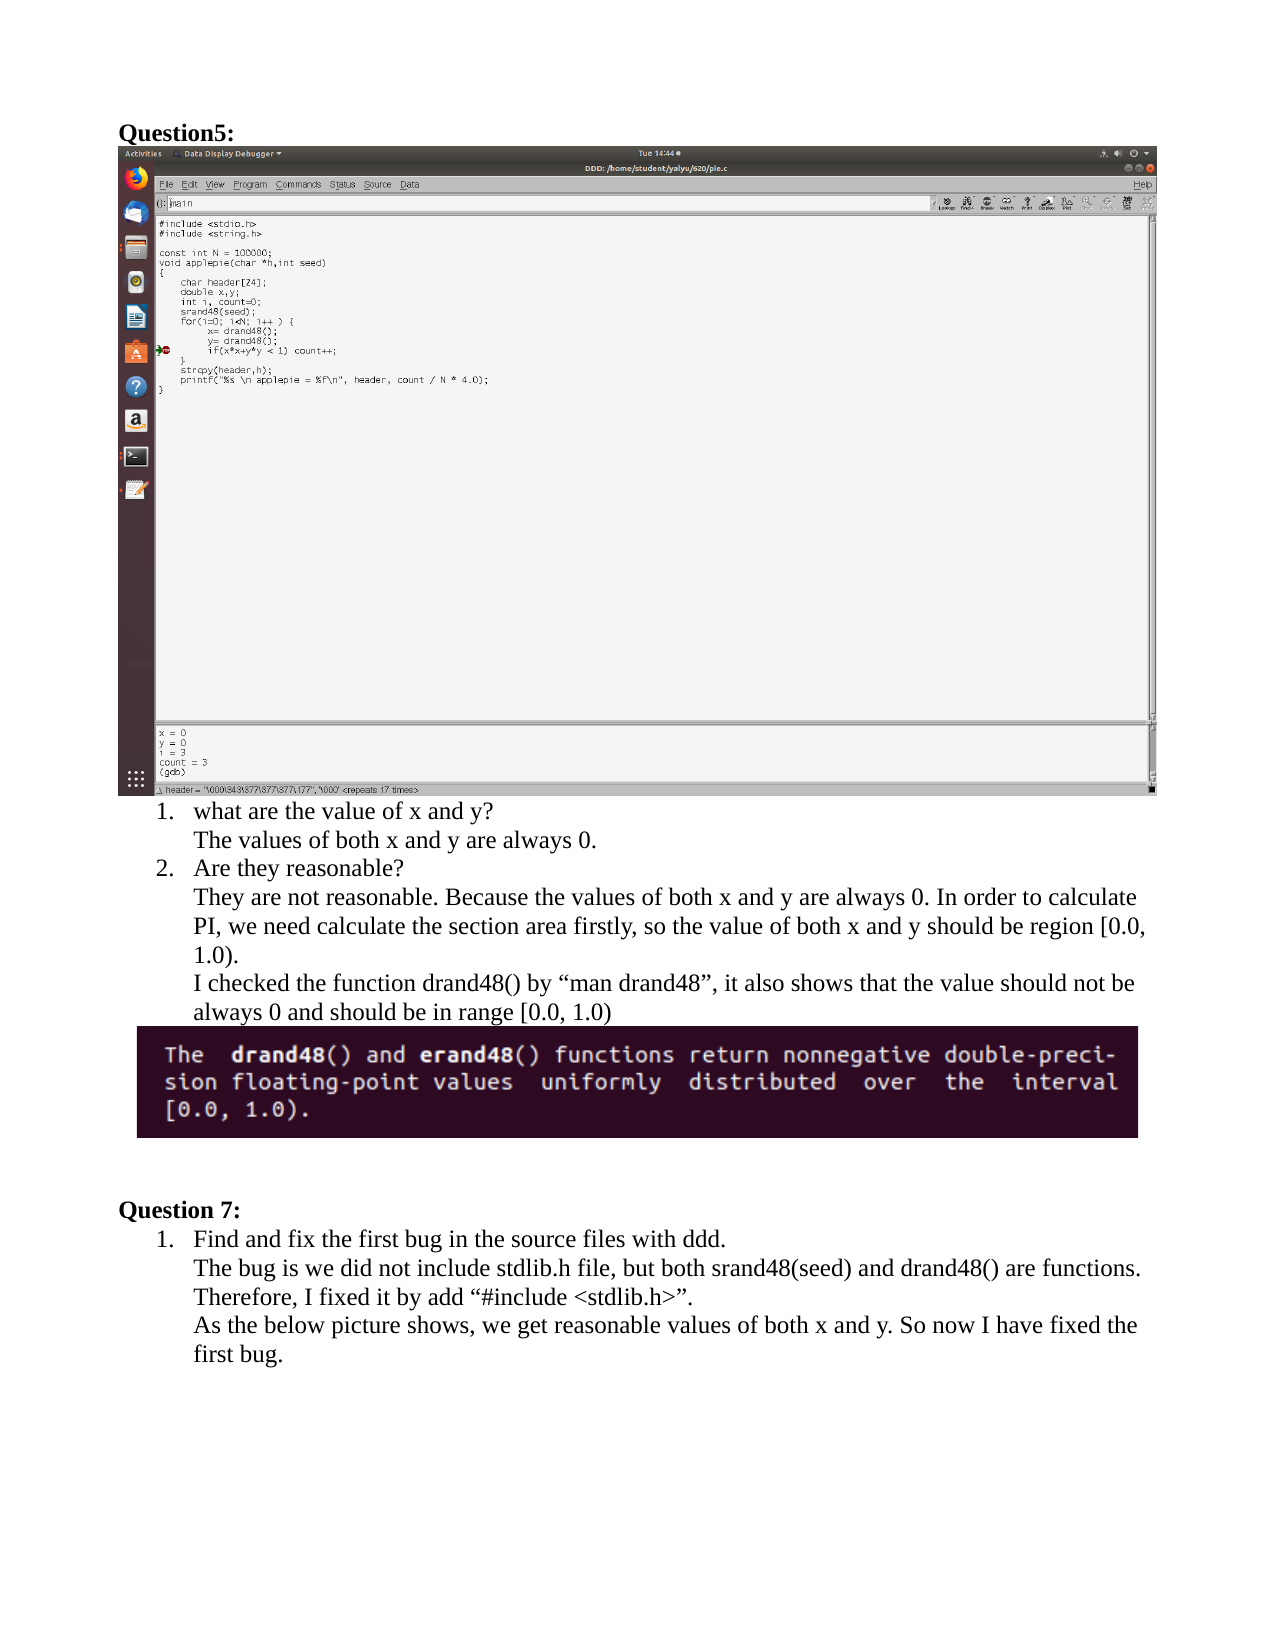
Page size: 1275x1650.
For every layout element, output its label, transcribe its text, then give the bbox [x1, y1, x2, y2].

list I checked the function drand48() by “man drand48”, it also shows that the value should not be always 0 and should be in range [0.0, 1.0) [156, 968, 1157, 1026]
list They are not reasonable. Because the values of both x and y are always 0. In order to calculate PI, we need calculate the section area firstly, so the value of both x and y should be region [0.0, 1.0). [156, 882, 1157, 968]
list Find and fix the first bug in the source files with ddd. [156, 1224, 1157, 1253]
picture [118, 146, 1157, 796]
list The values of both x and y are always 0. [156, 825, 1157, 853]
list The bug is we did not include stdlib.h file, but both srand48(seed) and drand48() are functions. Therefore, I fixed it by add “#include <stdlib.h>”. [156, 1253, 1157, 1310]
text Question 7: [118, 1195, 1157, 1224]
list As the below picture shows, we get reasonable values of both x and y. So now I have fixed the first bug. [156, 1310, 1157, 1368]
list what are the value of x and y? [156, 796, 1157, 825]
text Question5: [118, 118, 1157, 146]
picture [136, 1026, 1139, 1138]
list Are they reasonable? [156, 853, 1157, 882]
